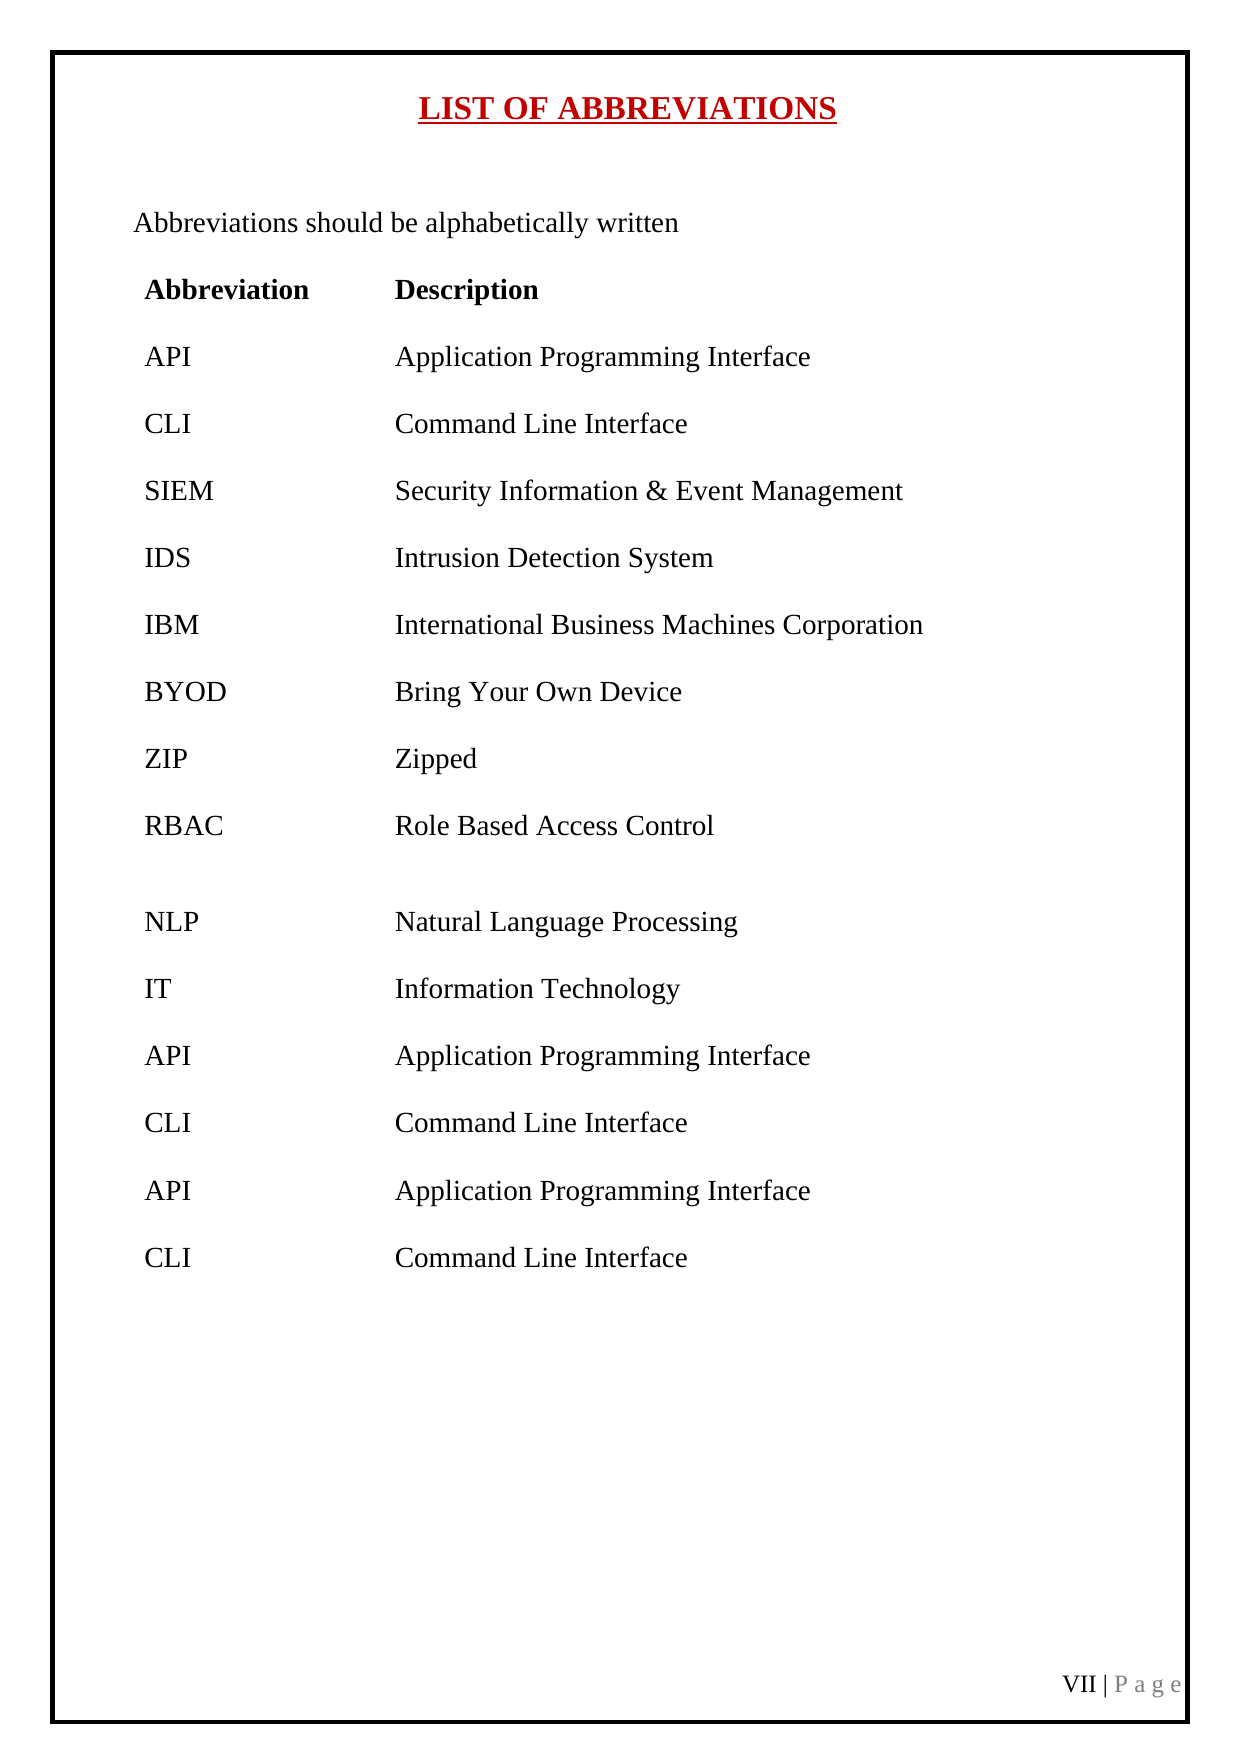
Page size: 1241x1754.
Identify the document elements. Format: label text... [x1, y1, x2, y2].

table_cell Bring Your Own Device [383, 641, 1072, 708]
table_cell IT [133, 938, 383, 1005]
table_cell Command Line Interface [383, 373, 1072, 439]
table_header NLP [133, 871, 383, 938]
table_cell API [133, 305, 383, 372]
table_cell Application Programming Interface [383, 305, 1072, 372]
table_header Application Programming Interface [383, 1005, 1072, 1072]
table_header Natural Language Processing [383, 871, 1072, 938]
table_header Description [383, 272, 1072, 305]
table_cell Command Line Interface [383, 1072, 1072, 1139]
table_cell CLI [133, 1206, 383, 1273]
table_cell BYOD [133, 641, 383, 708]
table_header IBM [133, 574, 383, 641]
table_header International Business Machines Corporation [383, 574, 1072, 641]
table_cell Security Information & Event Management [383, 440, 1072, 507]
text Abbreviations should be alphabetically written [133, 205, 1181, 238]
table_cell IDS [133, 507, 383, 574]
table_header Application Programming Interface [383, 1139, 1072, 1206]
table_header Zipped [383, 708, 1072, 775]
table_cell CLI [133, 1072, 383, 1139]
table_cell RBAC [133, 775, 383, 871]
table_cell Information Technology [383, 938, 1072, 1005]
table_header API [133, 1139, 383, 1206]
table_cell Role Based Access Control [383, 775, 1072, 871]
table_header Abbreviation [133, 272, 383, 305]
table_cell SIEM [133, 440, 383, 507]
title LIST OF ABBREVIATIONS [133, 89, 1122, 127]
table_header ZIP [133, 708, 383, 775]
table_cell Command Line Interface [383, 1206, 1072, 1273]
table_cell Intrusion Detection System [383, 507, 1072, 574]
table_cell CLI [133, 373, 383, 439]
table_header API [133, 1005, 383, 1072]
